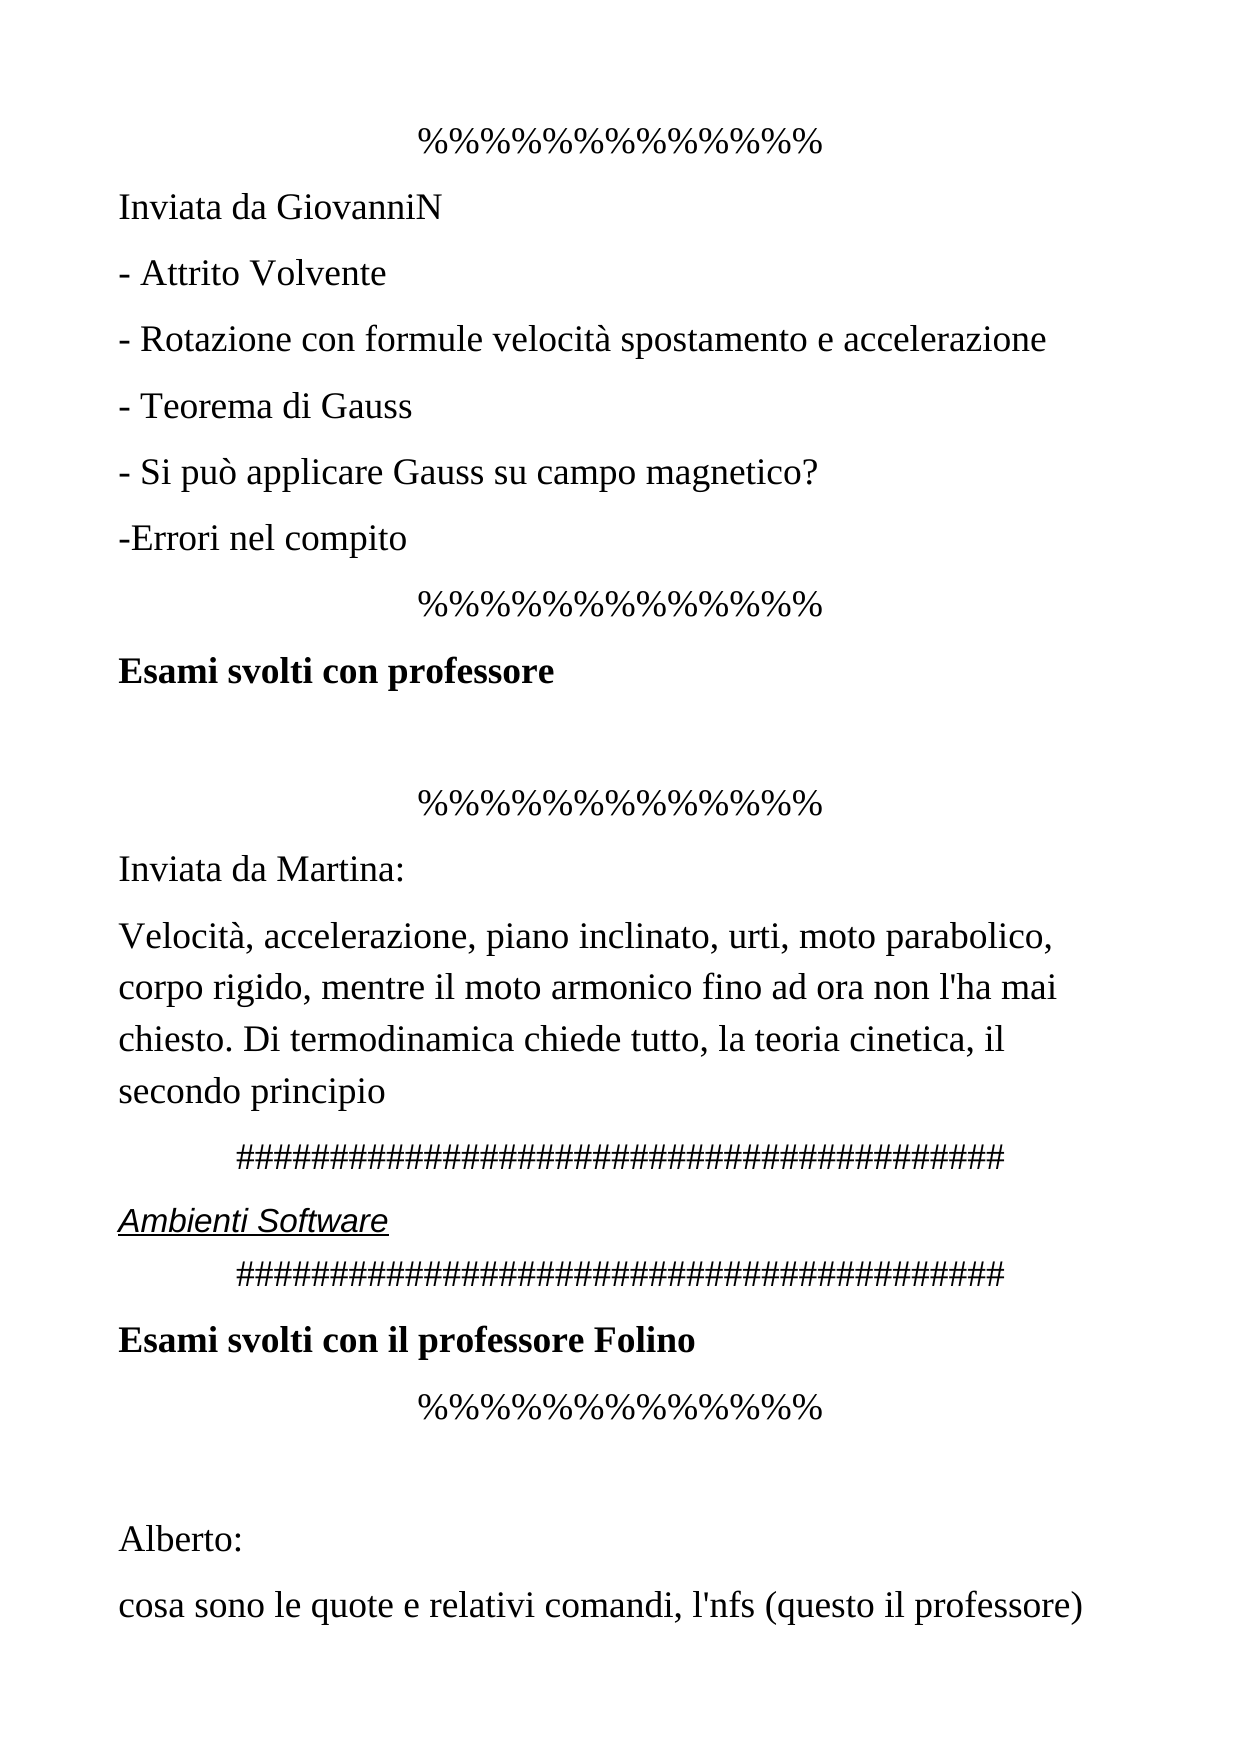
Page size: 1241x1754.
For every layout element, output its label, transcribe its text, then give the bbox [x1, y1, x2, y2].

text cosa sono le quote e relativi comandi, l'nfs (questo il professore) [118, 1583, 1122, 1626]
text %%%%%%%%%%%%% [118, 118, 1122, 161]
subtitle ######################################### [118, 1252, 1122, 1295]
text - Rotazione con formule velocità spostamento e accelerazione [118, 317, 1122, 360]
text %%%%%%%%%%%%% [118, 1384, 1122, 1427]
text Inviata da GiovanniN [118, 184, 1122, 227]
subtitle Ambienti Software [118, 1201, 1122, 1239]
text ######################################### [118, 1134, 1122, 1177]
text Alberto: [118, 1517, 1122, 1560]
text - Si può applicare Gauss su campo magnetico? [118, 449, 1122, 492]
text -Errori nel compito [118, 516, 1122, 559]
text Esami svolti con professore [118, 648, 1122, 691]
text - Teorema di Gauss [118, 383, 1122, 426]
text %%%%%%%%%%%%% [118, 582, 1122, 625]
text Inviata da Martina: [118, 847, 1122, 890]
text %%%%%%%%%%%%% [118, 781, 1122, 824]
text Esami svolti con il professore Folino [118, 1318, 1122, 1361]
text - Attrito Volvente [118, 251, 1122, 294]
text Velocità, accelerazione, piano inclinato, urti, moto parabolico, corpo rigido, mentre il moto armonico fino ad ora non l'ha mai chiesto. Di termodinamica chiede tutto, la teoria cinetica, il secondo principio [118, 913, 1122, 1111]
